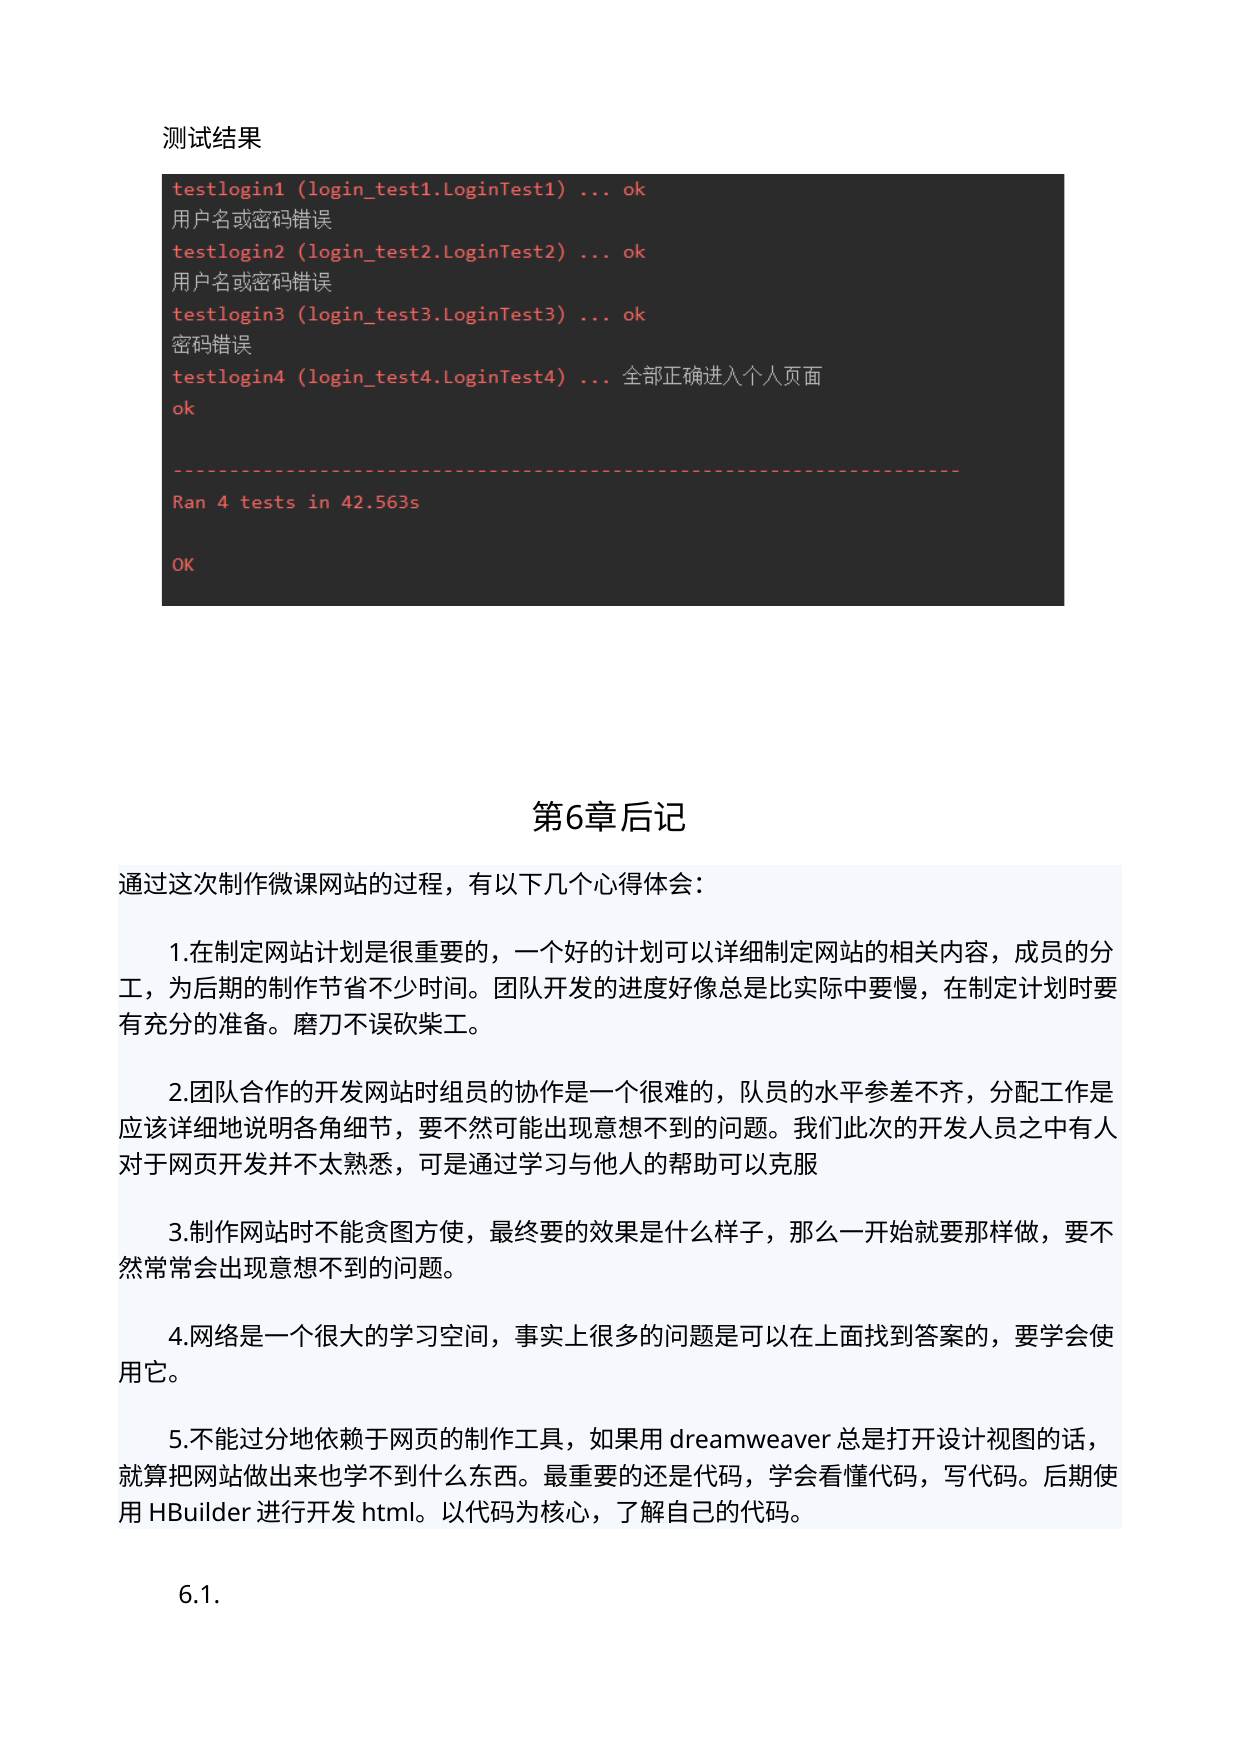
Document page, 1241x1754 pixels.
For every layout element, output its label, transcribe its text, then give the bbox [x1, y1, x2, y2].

text 2.团队合作的开发网站时组员的协作是一个很难的，队员的水平参差不齐，分配工作是应该详细地说明各角细节，要不然可能出现意想不到的问题。我们此次的开发人员之中有人对于网页开发并不太熟悉，可是通过学习与他人的帮助可以克服 [118, 1072, 1122, 1181]
subtitle 后记 [532, 791, 1122, 839]
text 5.不能过分地依赖于网页的制作工具，如果用dreamweaver总是打开设计视图的话，就算把网站做出来也学不到什么东西。最重要的还是代码，学会看懂代码，写代码。后期使用HBuilder进行开发html。以代码为核心，了解自己的代码。 [118, 1420, 1122, 1529]
text 1.在制定网站计划是很重要的，一个好的计划可以详细制定网站的相关内容，成员的分工，为后期的制作节省不少时间。团队开发的进度好像总是比实际中要慢，在制定计划时要有充分的准备。磨刀不误砍柴工。 [118, 932, 1122, 1041]
text 通过这次制作微课网站的过程，有以下几个心得体会： [118, 865, 1122, 901]
text 4.网络是一个很大的学习空间，事实上很多的问题是可以在上面找到答案的，要学会使用它。 [118, 1316, 1122, 1389]
text 3.制作网站时不能贪图方使，最终要的效果是什么样子，那么一开始就要那样做，要不然常常会出现意想不到的问题。 [118, 1212, 1122, 1285]
text 测试结果 [118, 118, 1122, 154]
